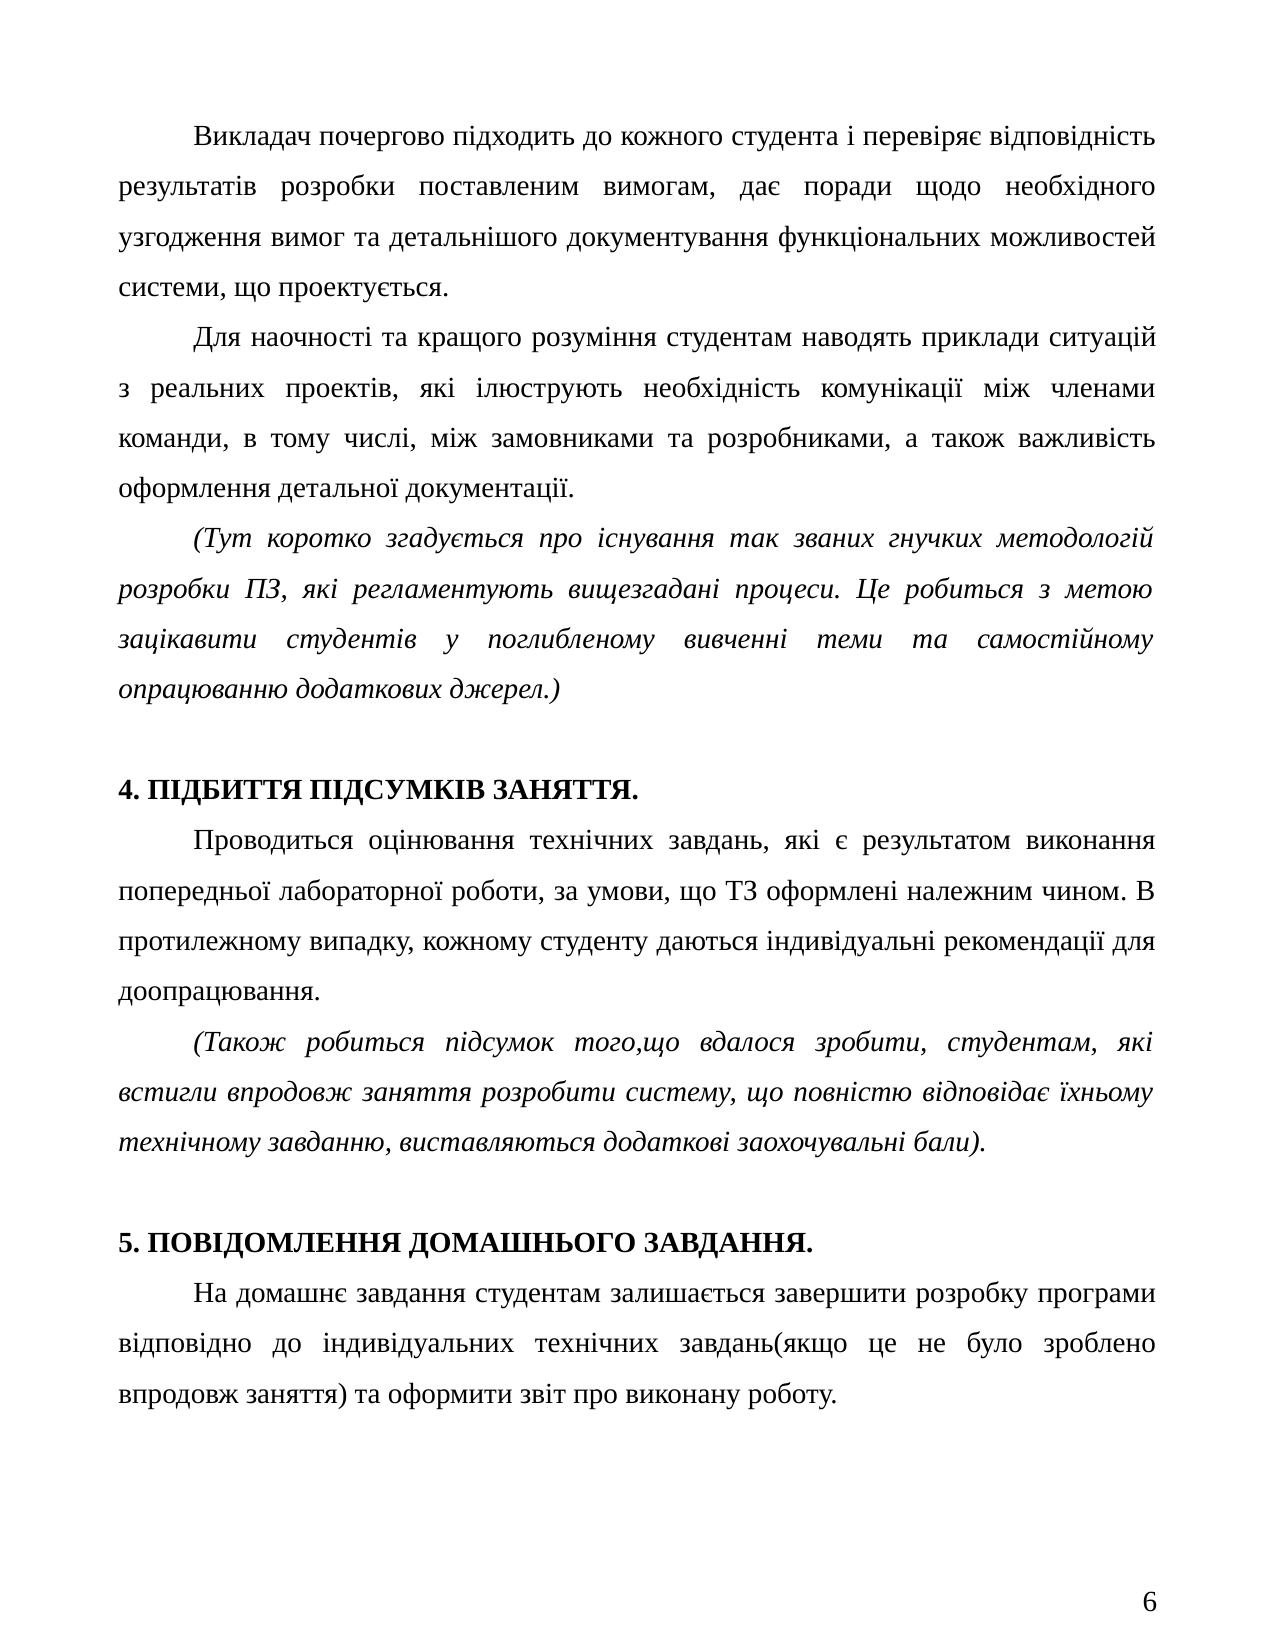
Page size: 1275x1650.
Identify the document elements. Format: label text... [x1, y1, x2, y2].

text На домашнє завдання студентам залишається завершити розробку програми відповідно до індивідуальних технічних завдань(якщо це не було зроблено впродовж заняття) та оформити звіт про виконану роботу. [118, 1275, 1157, 1409]
text Для наочності та кращого розуміння студентам наводять приклади ситуацій з реальних проектів, які ілюструють необхідність комунікації між членами команди, в тому числі, між замовниками та розробниками, а також важливість оформлення детальної документації. [118, 319, 1157, 504]
text 5. ПОВІДОМЛЕННЯ ДОМАШНЬОГО ЗАВДАННЯ. [118, 1225, 1157, 1258]
text Проводиться оцінювання технічних завдань, які є результатом виконання попередньої лабораторної роботи, за умови, що ТЗ оформлені належним чином. В протилежному випадку, кожному студенту даються індивідуальні рекомендації для доопрацювання. [118, 822, 1157, 1007]
text Викладач почергово підходить до кожного студента і перевіряє відповідність результатів розробки поставленим вимогам, дає поради щодо необхідного узгодження вимог та детальнішого документування функціональних можливостей системи, що проектується. [118, 118, 1157, 303]
text (Також робиться підсумок того,що вдалося зробити, студентам, які встигли впродовж заняття розробити систему, що повністю відповідає їхньому технічному завданню, виставляються додаткові заохочувальні бали). [118, 1024, 1157, 1158]
text 4. ПІДБИТТЯ ПІДСУМКІВ ЗАНЯТТЯ. [118, 772, 1157, 806]
text (Тут коротко згадується про існування так званих гнучких методологій розробки ПЗ, які регламентують вищезгадані процеси. Це робиться з метою зацікавити студентів у поглибленому вивченні теми та самостійному опрацюванню додаткових джерел.) [118, 521, 1157, 705]
